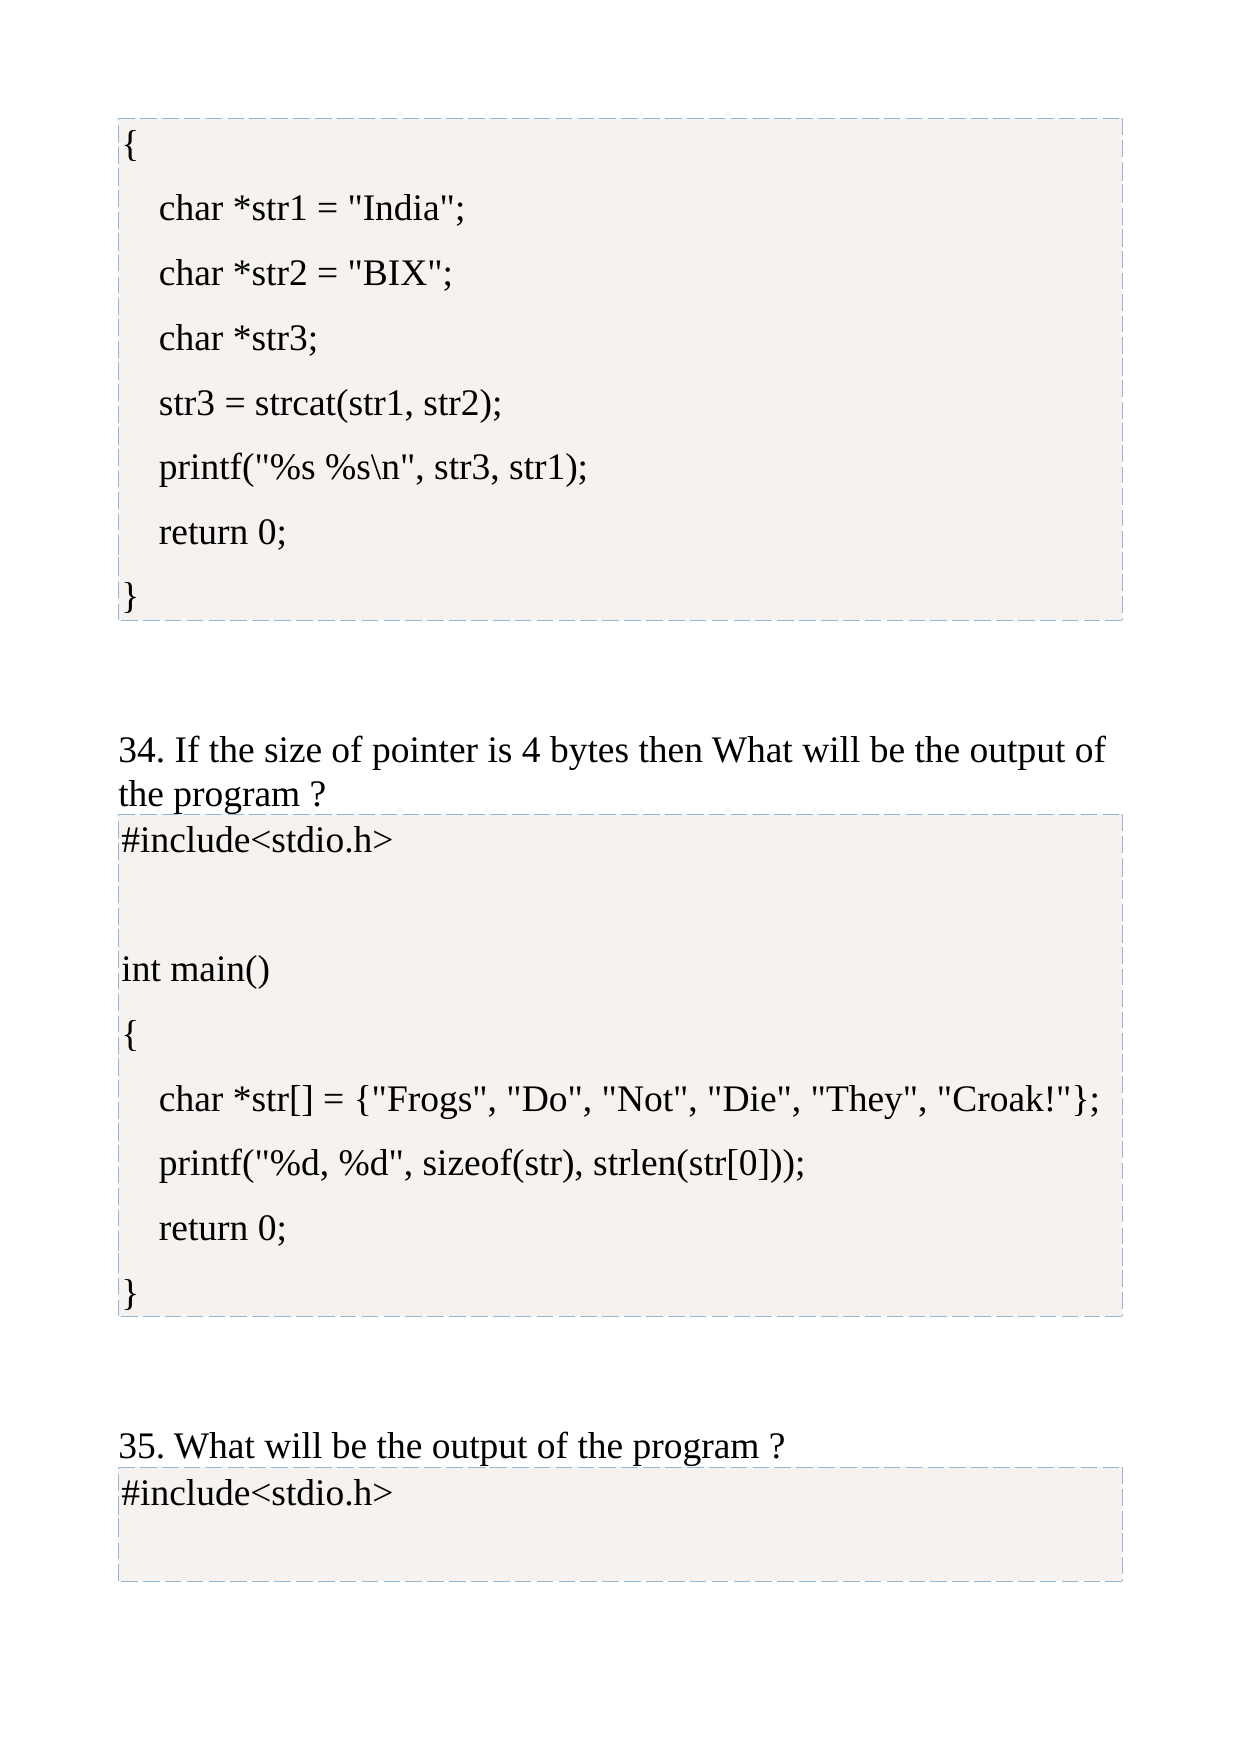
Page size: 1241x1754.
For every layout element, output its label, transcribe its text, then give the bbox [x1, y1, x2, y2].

text char *str[] = {"Frogs", "Do", "Not", "Die", "They", "Croak!"}; [118, 1073, 1122, 1119]
text } [118, 1267, 1122, 1316]
text printf("%s %s\n", str3, str1); [118, 442, 1122, 488]
text { [118, 1008, 1122, 1054]
text str3 = strcat(str1, str2); [118, 377, 1122, 423]
text } [118, 571, 1122, 620]
text int main() [118, 943, 1122, 990]
text char *str3; [118, 312, 1122, 358]
text 35. What will be the output of the program ? [118, 1424, 1122, 1467]
text return 0; [118, 1202, 1122, 1248]
text 34. If the size of pointer is 4 bytes then What will be the output of the program ? [118, 728, 1122, 814]
text #include<stdio.h> [118, 814, 1122, 860]
text printf("%d, %d", sizeof(str), strlen(str[0])); [118, 1138, 1122, 1184]
text { [118, 118, 1122, 164]
text return 0; [118, 506, 1122, 552]
text char *str1 = "India"; [118, 183, 1122, 229]
text char *str2 = "BIX"; [118, 247, 1122, 294]
text #include<stdio.h> [118, 1467, 1122, 1513]
